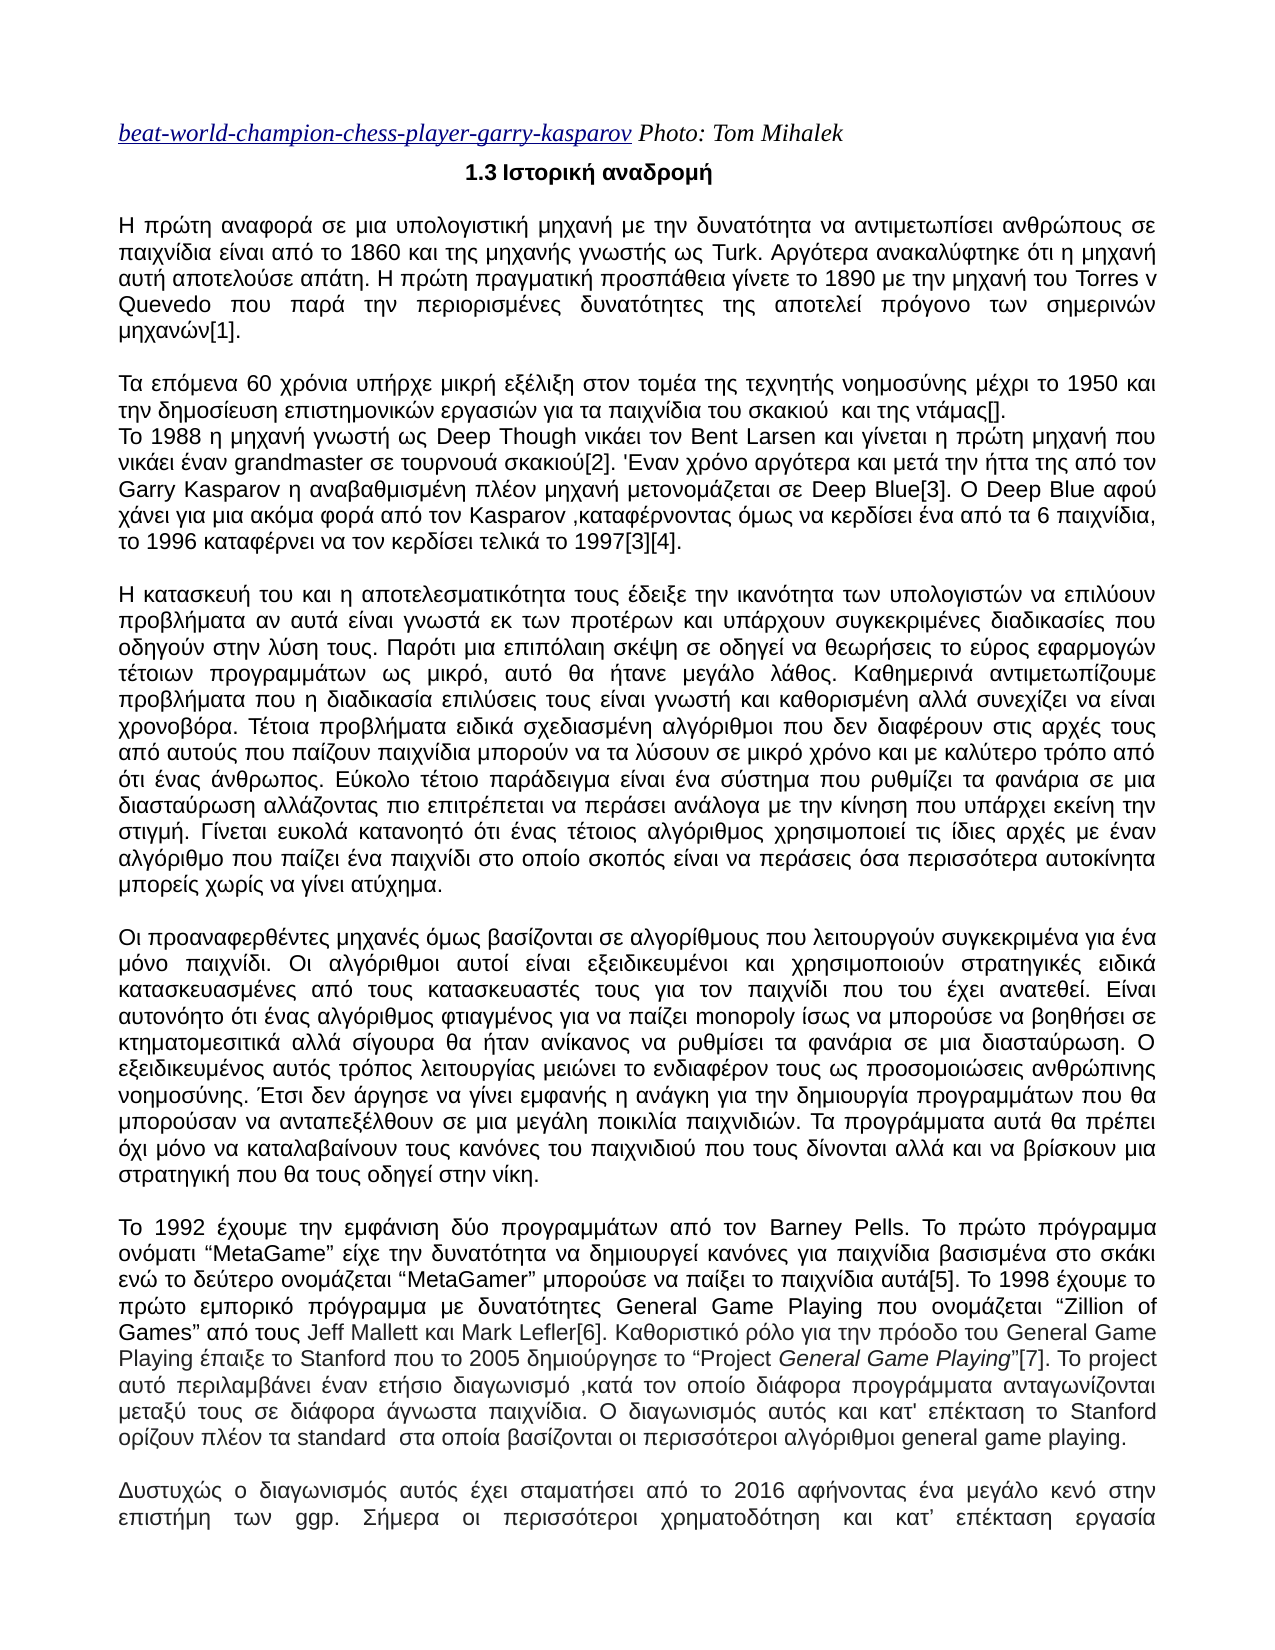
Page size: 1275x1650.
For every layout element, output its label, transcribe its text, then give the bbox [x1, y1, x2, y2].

text Το 1988 η μηχανή γνωστή ως Deep Though νικάει τον Bent Larsen και γίνεται η πρώτη μηχανή που νικάει έναν grandmaster σε τουρνουά σκακιού[2]. 'Eναν χρόνο αργότερα και μετά την ήττα της από τον Garry Kasparov η αναβαθμισμένη πλέον μηχανή μετονομάζεται σε Deep Blue[3]. Ο Deep Blue αφού χάνει για μια ακόμα φορά από τον Kasparov ,καταφέρνοντας όμως να κερδίσει ένα από τα 6 παιχνίδια, το 1996 καταφέρνει να τον κερδίσει τελικά το 1997[3][4]. [118, 423, 1157, 555]
text Οι προαναφερθέντες μηχανές όμως βασίζονται σε αλγορίθμους που λειτουργούν συγκεκριμένα για ένα μόνο παιχνίδι. Οι αλγόριθμοι αυτοί είναι εξειδικευμένοι και χρησιμοποιούν στρατηγικές ειδικά κατασκευασμένες από τους κατασκευαστές τους για τον παιχνίδι που του έχει ανατεθεί. Είναι αυτονόητο ότι ένας αλγόριθμος φτιαγμένος για να παίζει monopoly ίσως να μπορούσε να βοηθήσει σε κτηματομεσιτικά αλλά σίγουρα θα ήταν ανίκανος να ρυθμίσει τα φανάρια σε μια διασταύρωση. Ο εξειδικευμένος αυτός τρόπος λειτουργίας μειώνει το ενδιαφέρον τους ως προσομοιώσεις ανθρώπινης νοημοσύνης. Έτσι δεν άργησε να γίνει εμφανής η ανάγκη για την δημιουργία προγραμμάτων που θα μπορούσαν να ανταπεξέλθουν σε μια μεγάλη ποικιλία παιχνιδιών. Τα προγράμματα αυτά θα πρέπει όχι μόνο να καταλαβαίνουν τους κανόνες του παιχνιδιού που τους δίνονται αλλά και να βρίσκουν μια στρατηγική που θα τους οδηγεί στην νίκη. [118, 924, 1157, 1187]
text Η πρώτη αναφορά σε μια υπολογιστική μηχανή με την δυνατότητα να αντιμετωπίσει ανθρώπους σε παιχνίδια είναι από το 1860 και της μηχανής γνωστής ως Turk. Αργότερα ανακαλύφτηκε ότι η μηχανή αυτή αποτελούσε απάτη. Η πρώτη πραγματική προσπάθεια γίνετε το 1890 με την μηχανή του Torres v Quevedo που παρά την περιορισμένες δυνατότητες της αποτελεί πρόγονο των σημερινών μηχανών[1]. [118, 212, 1157, 344]
text Τα επόμενα 60 χρόνια υπήρχε μικρή εξέλιξη στον τομέα της τεχνητής νοημοσύνης μέχρι το 1950 και την δημοσίευση επιστημονικών εργασιών για τα παιχνίδια του σκακιού και της ντάμας[]. [118, 370, 1157, 423]
text Η κατασκευή του και η αποτελεσματικότητα τους έδειξε την ικανότητα των υπολογιστών να επιλύουν προβλήματα αν αυτά είναι γνωστά εκ των προτέρων και υπάρχουν συγκεκριμένες διαδικασίες που οδηγούν στην λύση τους. Παρότι μια επιπόλαιη σκέψη σε οδηγεί να θεωρήσεις το εύρος εφαρμογών τέτοιων προγραμμάτων ως μικρό, αυτό θα ήτανε μεγάλο λάθος. Καθημερινά αντιμετωπίζουμε προβλήματα που η διαδικασία επιλύσεις τους είναι γνωστή και καθορισμένη αλλά συνεχίζει να είναι χρονοβόρα. Τέτοια προβλήματα ειδικά σχεδιασμένη αλγόριθμοι που δεν διαφέρουν στις αρχές τους από αυτούς που παίζουν παιχνίδια μπορούν να τα λύσουν σε μικρό χρόνο και με καλύτερο τρόπο από ότι ένας άνθρωπος. Εύκολο τέτοιο παράδειγμα είναι ένα σύστημα που ρυθμίζει τα φανάρια σε μια διασταύρωση αλλάζοντας πιο επιτρέπεται να περάσει ανάλογα με την κίνηση που υπάρχει εκείνη την στιγμή. Γίνεται ευκολά κατανοητό ότι ένας τέτοιος αλγόριθμος χρησιμοποιεί τις ίδιες αρχές με έναν αλγόριθμο που παίζει ένα παιχνίδι στο οποίο σκοπός είναι να περάσεις όσα περισσότερα αυτοκίνητα μπορείς χωρίς να γίνει ατύχημα. [118, 581, 1157, 897]
text beat-world-champion-chess-player-garry-kasparov Photo: Tom Mihalek [118, 118, 1157, 147]
text Δυστυχώς ο διαγωνισμός αυτός έχει σταματήσει από το 2016 αφήνοντας ένα μεγάλο κενό στην επιστήμη των ggp. Σήμερα οι περισσότεροι χρηματοδότηση και κατ’ επέκταση εργασία [118, 1477, 1157, 1530]
list Ιστορική αναδρομή [465, 159, 1157, 186]
text Το 1992 έχουμε την εμφάνιση δύο προγραμμάτων από τον Barney Pells. To πρώτο πρόγραμμα ονόματι “MetaGame” είχε την δυνατότητα να δημιουργεί κανόνες για παιχνίδια βασισμένα στο σκάκι ενώ το δεύτερο ονομάζεται “MetaGamer” μπορούσε να παίξει το παιχνίδια αυτά[5]. Το 1998 έχουμε το πρώτο εμπορικό πρόγραμμα με δυνατότητες General Game Playing που ονομάζεται “Zillion of Games” από τους Jeff Mallett και Mark Lefler[6]. Καθοριστικό ρόλο για την πρόοδο του General Game Playing έπαιξε το Stanford που το 2005 δημιούργησε το “Project General Game Playing”[7]. Το project αυτό περιλαμβάνει έναν ετήσιο διαγωνισμό ,κατά τον οποίο διάφορα προγράμματα ανταγωνίζονται μεταξύ τους σε διάφορα άγνωστα παιχνίδια. Ο διαγωνισμός αυτός και κατ' επέκταση το Stanford ορίζουν πλέον τα standard στα οποία βασίζονται οι περισσότεροι αλγόριθμοι general game playing. [118, 1213, 1157, 1451]
